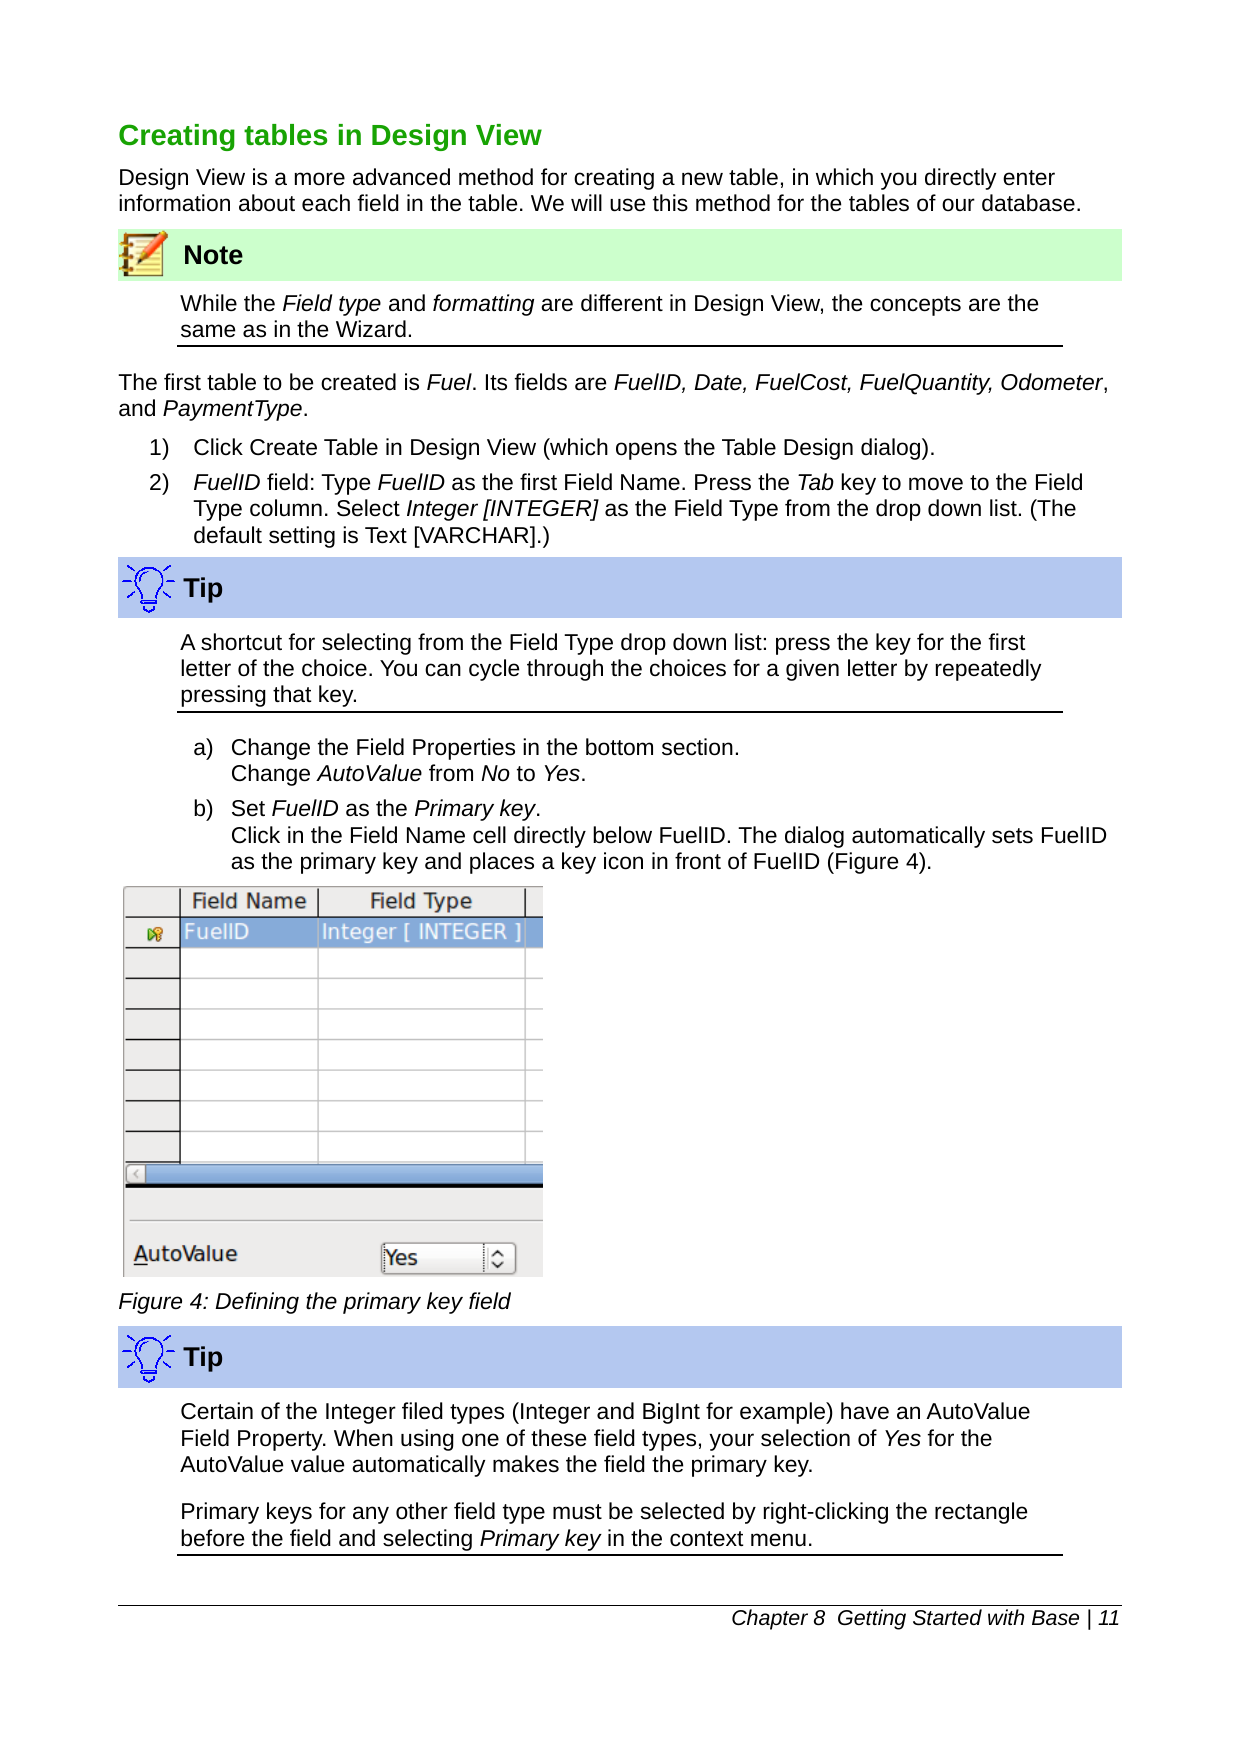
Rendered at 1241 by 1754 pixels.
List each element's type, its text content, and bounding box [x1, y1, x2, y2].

text Primary keys for any other field type must be selected by right-clicking the rectangle before the field and selecting Primary key in the context menu. [177, 1495, 1063, 1554]
subtitle Tip [118, 557, 1122, 618]
list FuelID field: Type FuelID as the first Field Name. Press the Tab key to move to the Field Type column. Select Integer [INTEGER] as the Field Type from the drop down list. (The default setting is Text [VARCHAR].) [169, 469, 1122, 548]
list Set FuelID as the Primary key. Click in the Field Name cell directly below FuelID. The dialog automatically sets FuelID as the primary key and places a key icon in front of FuelID (Figure 4). [193, 795, 1122, 874]
picture [119, 557, 179, 617]
text A shortcut for selecting from the Field Type drop down list: press the key for the first letter of the choice. You can cycle through the choices for a given letter by repeatedly pressing that key. [177, 626, 1063, 711]
list Change the Field Properties in the bottom section. Change AutoValue from No to Yes. [193, 734, 1122, 786]
text Certain of the Integer filed types (Integer and BigInt for example) have an AutoValue Field Property. When using one of these field types, your selection of Yes for the AutoValue value automatically makes the field the primary key. [177, 1395, 1063, 1477]
list Click Create Table in Design View (which opens the Table Design dialog). [169, 434, 1122, 460]
picture [119, 229, 170, 280]
text While the Field type and formatting are different in Design View, the concepts are the same as in the Wizard. [177, 287, 1063, 345]
subtitle Note [118, 229, 1122, 281]
subtitle Creating tables in Design View [118, 118, 1122, 152]
subtitle Tip [118, 1326, 1122, 1388]
picture [123, 886, 543, 1277]
text Figure 4: Defining the primary key field [118, 1288, 548, 1314]
picture [119, 1327, 179, 1387]
text The first table to be created is Fuel. Its fields are FuelID, Date, FuelCost, FuelQuantity, Odometer, and PaymentType. [118, 368, 1122, 421]
text Design View is a more advanced method for creating a new table, in which you directly enter information about each field in the table. We will use this method for the tables of our database. [118, 163, 1122, 216]
